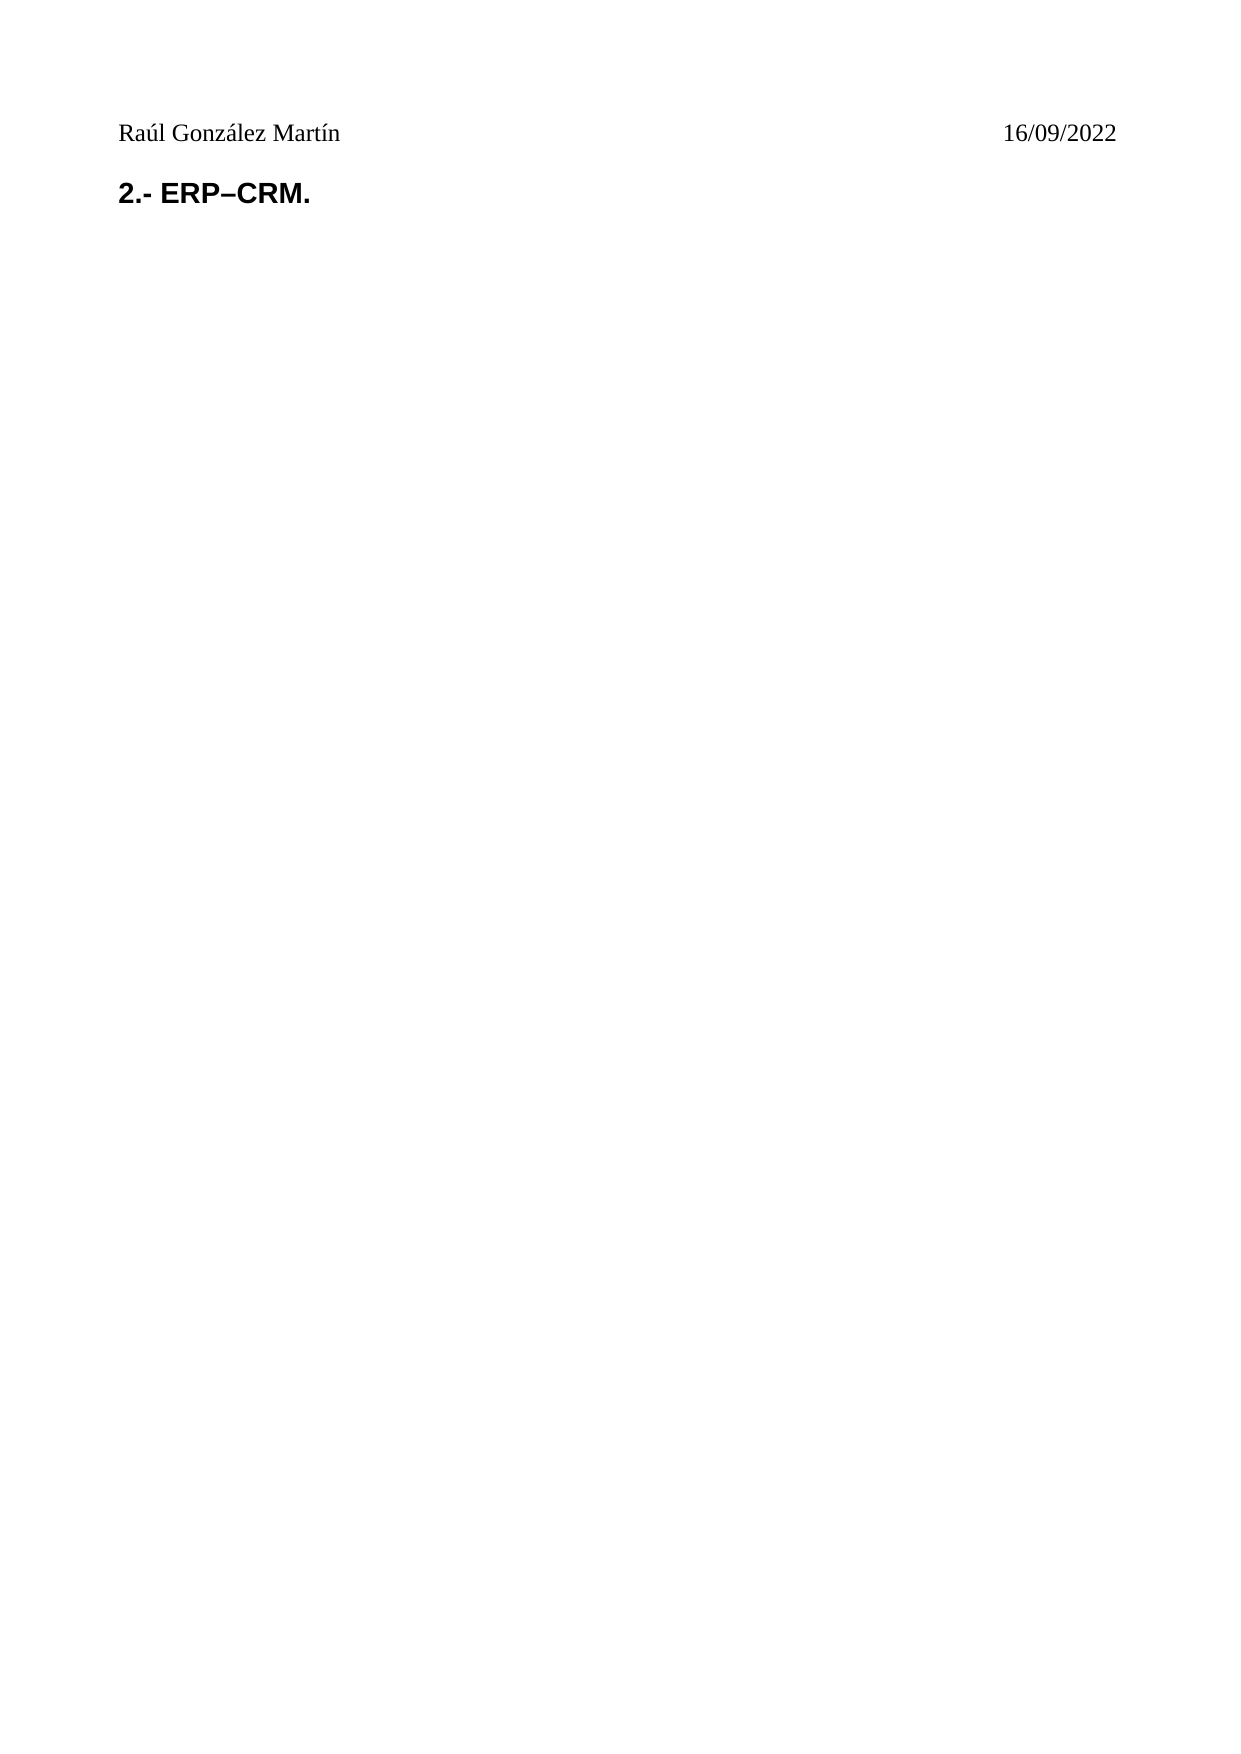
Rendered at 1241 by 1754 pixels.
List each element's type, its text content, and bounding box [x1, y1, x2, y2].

subtitle 2.- ERP–CRM. [118, 176, 1122, 210]
